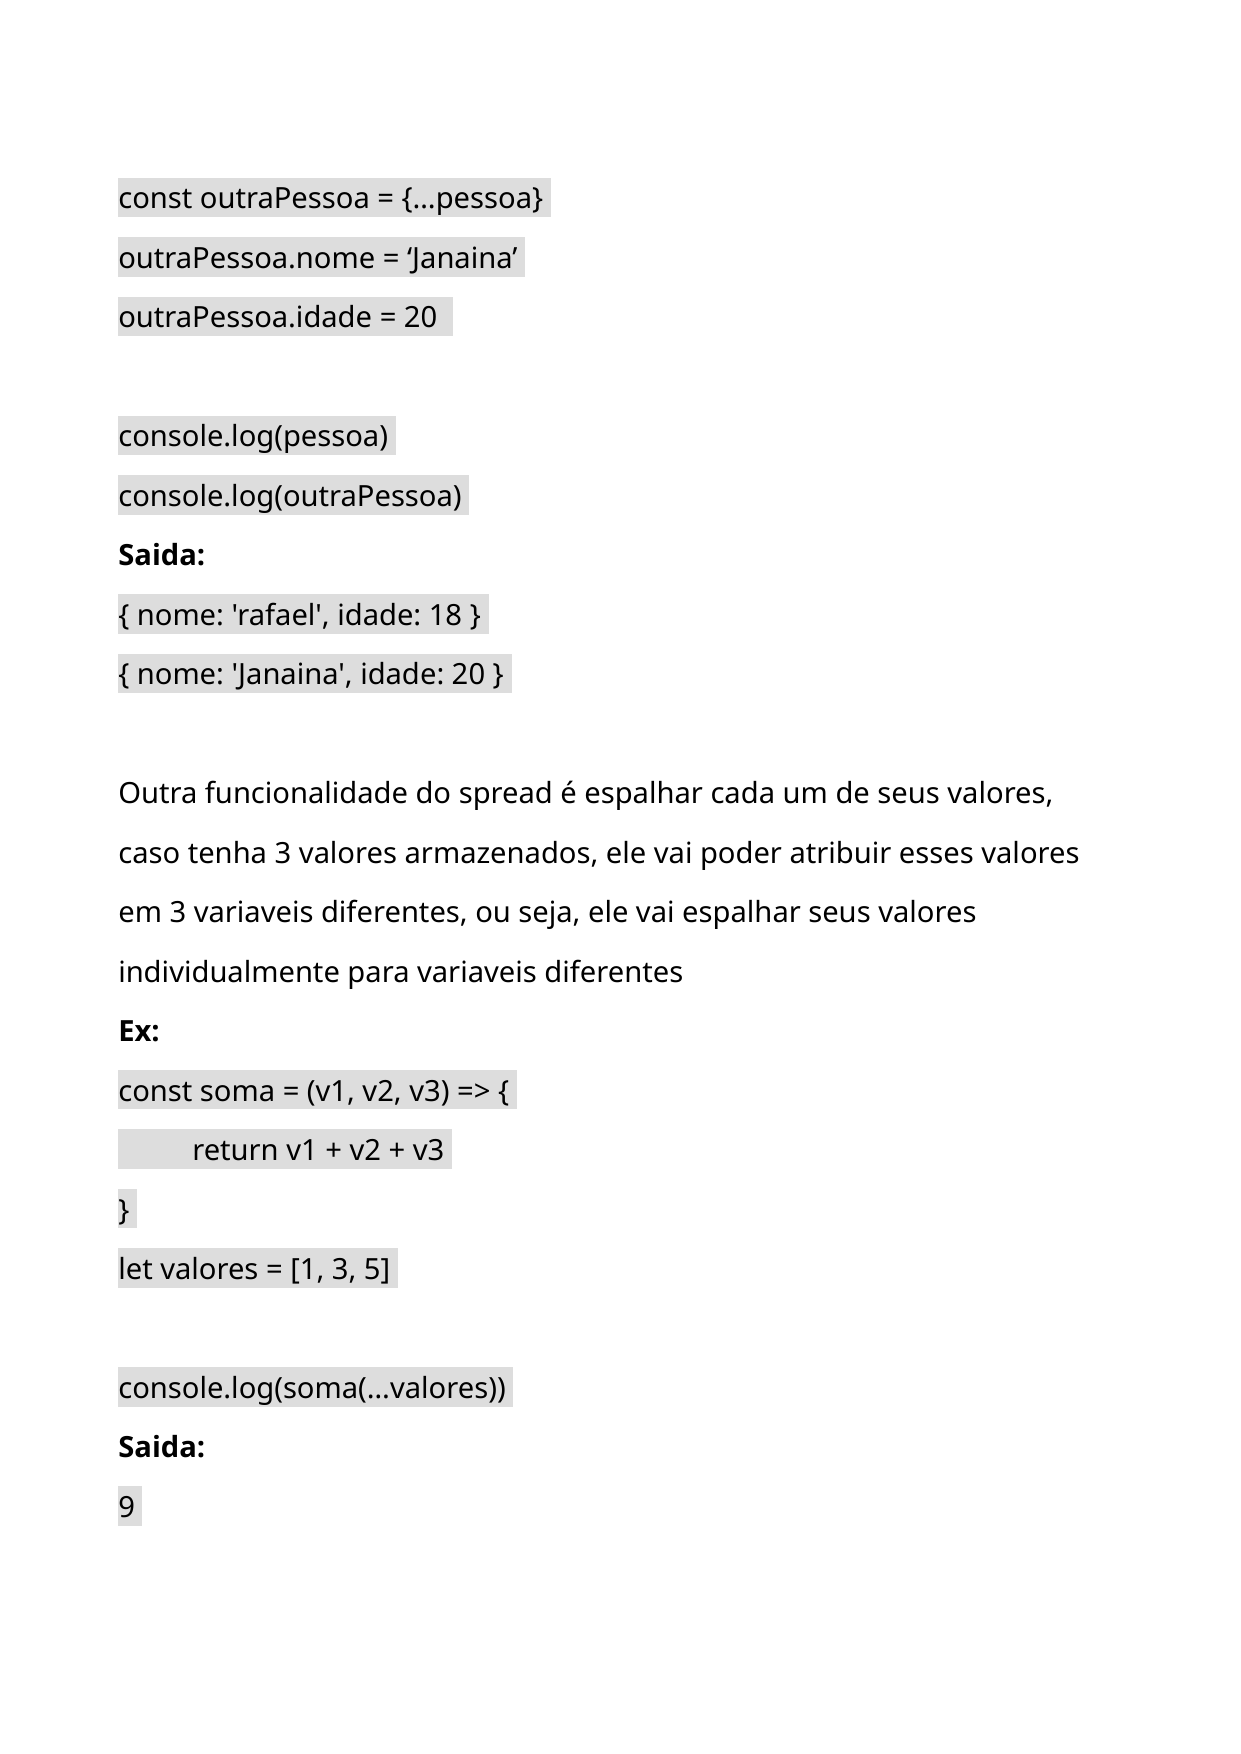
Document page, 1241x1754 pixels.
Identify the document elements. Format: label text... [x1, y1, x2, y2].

text { nome: 'rafael', idade: 18 } [118, 594, 1122, 634]
text Saida: [118, 1427, 1122, 1466]
text console.log(outraPessoa) [118, 475, 1122, 515]
text console.log(soma(…valores)) [118, 1367, 1122, 1407]
text let valores = [1, 3, 5] [118, 1248, 1122, 1288]
text outraPessoa.nome = ‘Janaina’ [118, 237, 1122, 277]
text outraPessoa.idade = 20 [118, 297, 1122, 336]
text const outraPessoa = {…pessoa} [118, 178, 1122, 217]
text } [118, 1189, 1122, 1228]
text const soma = (v1, v2, v3) => { [118, 1070, 1122, 1109]
text Saida: [118, 534, 1122, 574]
text Outra funcionalidade do spread é espalhar cada um de seus valores, caso tenha 3 valores armazenados, ele vai poder atribuir esses valores em 3 variaveis diferentes, ou seja, ele vai espalhar seus valores individualmente para variaveis diferentes [118, 772, 1122, 991]
text return v1 + v2 + v3 [118, 1129, 1122, 1169]
text console.log(pessoa) [118, 416, 1122, 455]
text 9 [118, 1486, 1122, 1526]
text { nome: 'Janaina', idade: 20 } [118, 653, 1122, 693]
text Ex: [118, 1010, 1122, 1050]
